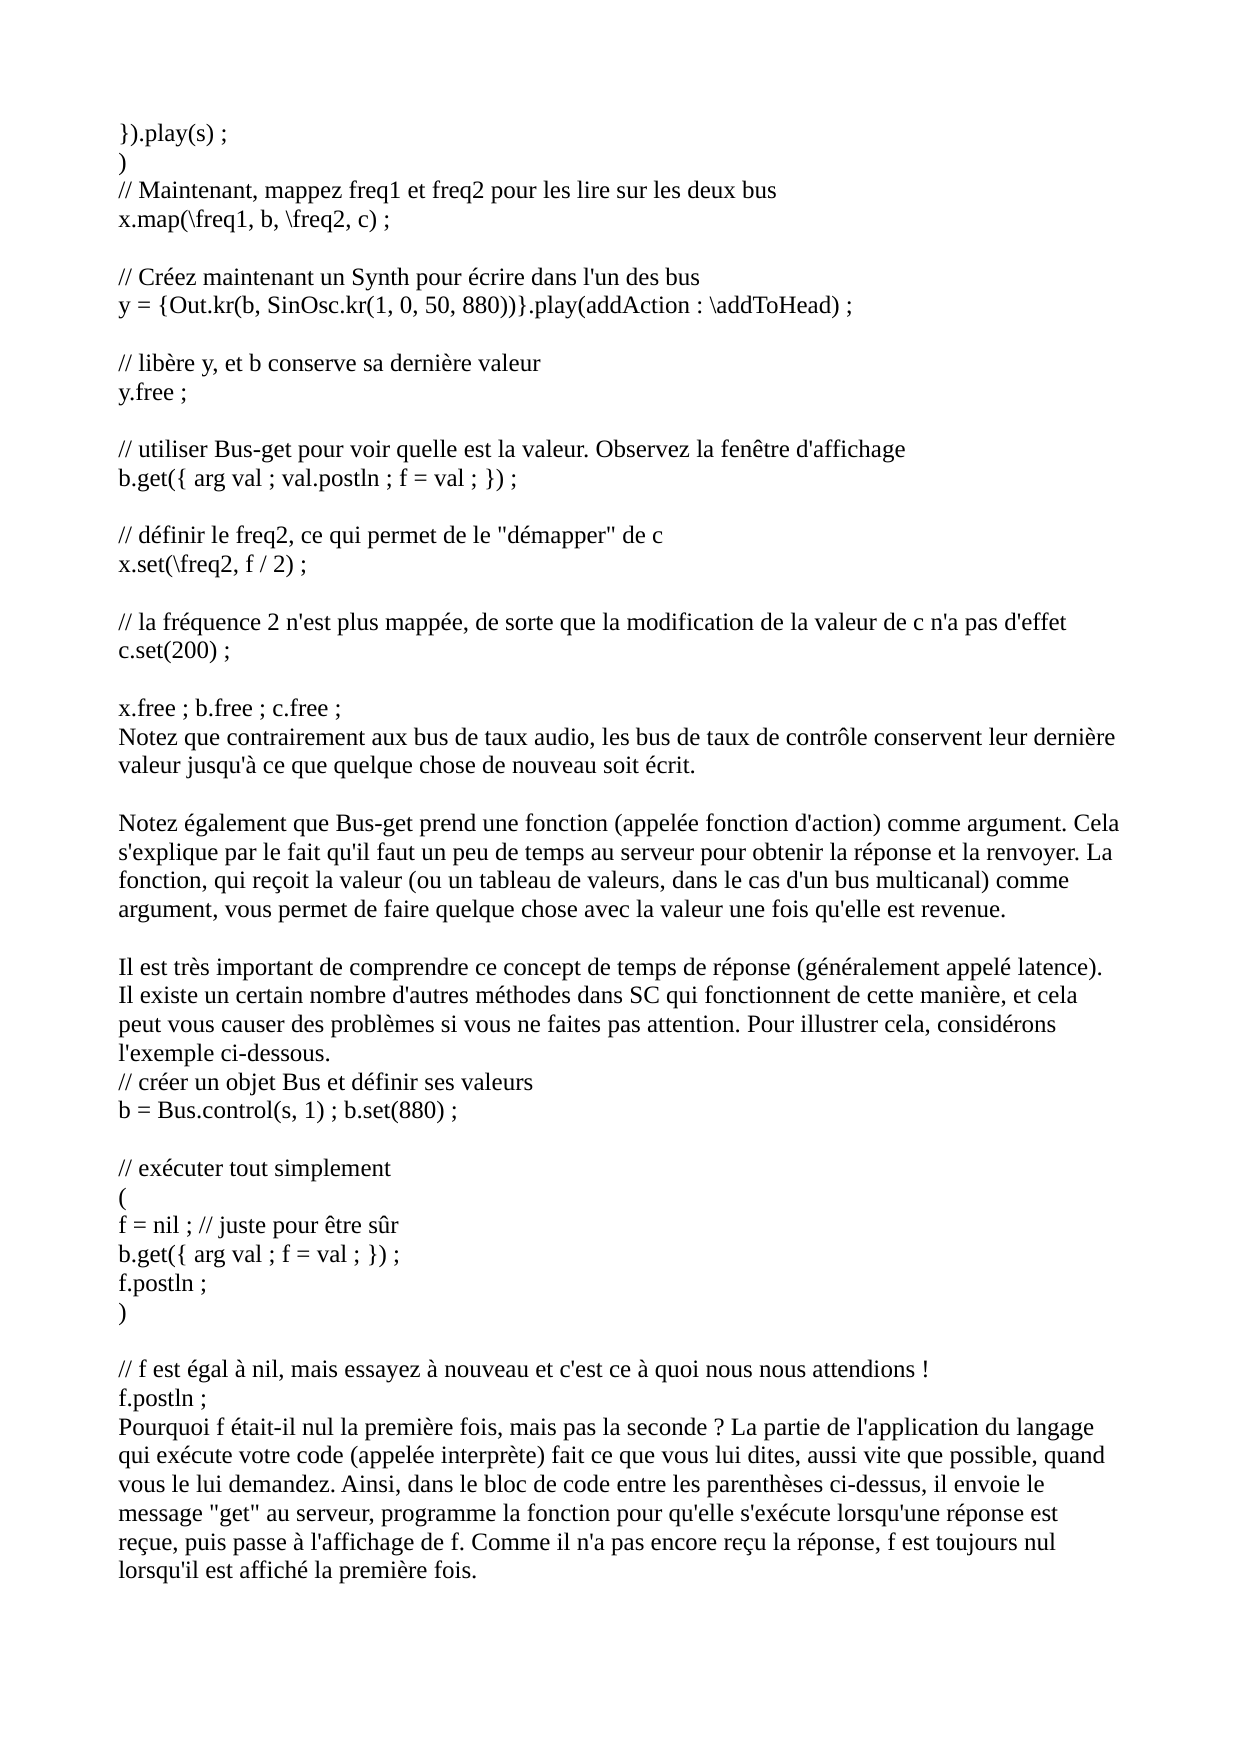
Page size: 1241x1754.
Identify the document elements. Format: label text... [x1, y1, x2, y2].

text }).play(s) ; ) // Maintenant, mappez freq1 et freq2 pour les lire sur les deux bus x.map(\freq1, b, \freq2, c) ; // Créez maintenant un Synth pour écrire dans l'un des bus y = {Out.kr(b, SinOsc.kr(1, 0, 50, 880))}.play(addAction : \addToHead) ; // libère y, et b conserve sa dernière valeur y.free ; // utiliser Bus-get pour voir quelle est la valeur. Observez la fenêtre d'affichage b.get({ arg val ; val.postln ; f = val ; }) ; // définir le freq2, ce qui permet de le "démapper" de c x.set(\freq2, f / 2) ; // la fréquence 2 n'est plus mappée, de sorte que la modification de la valeur de c n'a pas d'effet c.set(200) ; x.free ; b.free ; c.free ; Notez que contrairement aux bus de taux audio, les bus de taux de contrôle conservent leur dernière valeur jusqu'à ce que quelque chose de nouveau soit écrit. Notez également que Bus-get prend une fonction (appelée fonction d'action) comme argument. Cela s'explique par le fait qu'il faut un peu de temps au serveur pour obtenir la réponse et la renvoyer. La fonction, qui reçoit la valeur (ou un tableau de valeurs, dans le cas d'un bus multicanal) comme argument, vous permet de faire quelque chose avec la valeur une fois qu'elle est revenue. Il est très important de comprendre ce concept de temps de réponse (généralement appelé latence). Il existe un certain nombre d'autres méthodes dans SC qui fonctionnent de cette manière, et cela peut vous causer des problèmes si vous ne faites pas attention. Pour illustrer cela, considérons l'exemple ci-dessous. // créer un objet Bus et définir ses valeurs b = Bus.control(s, 1) ; b.set(880) ; // exécuter tout simplement ( f = nil ; // juste pour être sûr b.get({ arg val ; f = val ; }) ; f.postln ; ) // f est égal à nil, mais essayez à nouveau et c'est ce à quoi nous nous attendions ! f.postln ; Pourquoi f était-il nul la première fois, mais pas la seconde ? La partie de l'application du langage qui exécute votre code (appelée interprète) fait ce que vous lui dites, aussi vite que possible, quand vous le lui demandez. Ainsi, dans le bloc de code entre les parenthèses ci-dessus, il envoie le message "get" au serveur, programme la fonction pour qu'elle s'exécute lorsqu'une réponse est reçue, puis passe à l'affichage de f. Comme il n'a pas encore reçu la réponse, f est toujours nul lorsqu'il est affiché la première fois. [118, 118, 1122, 1613]
